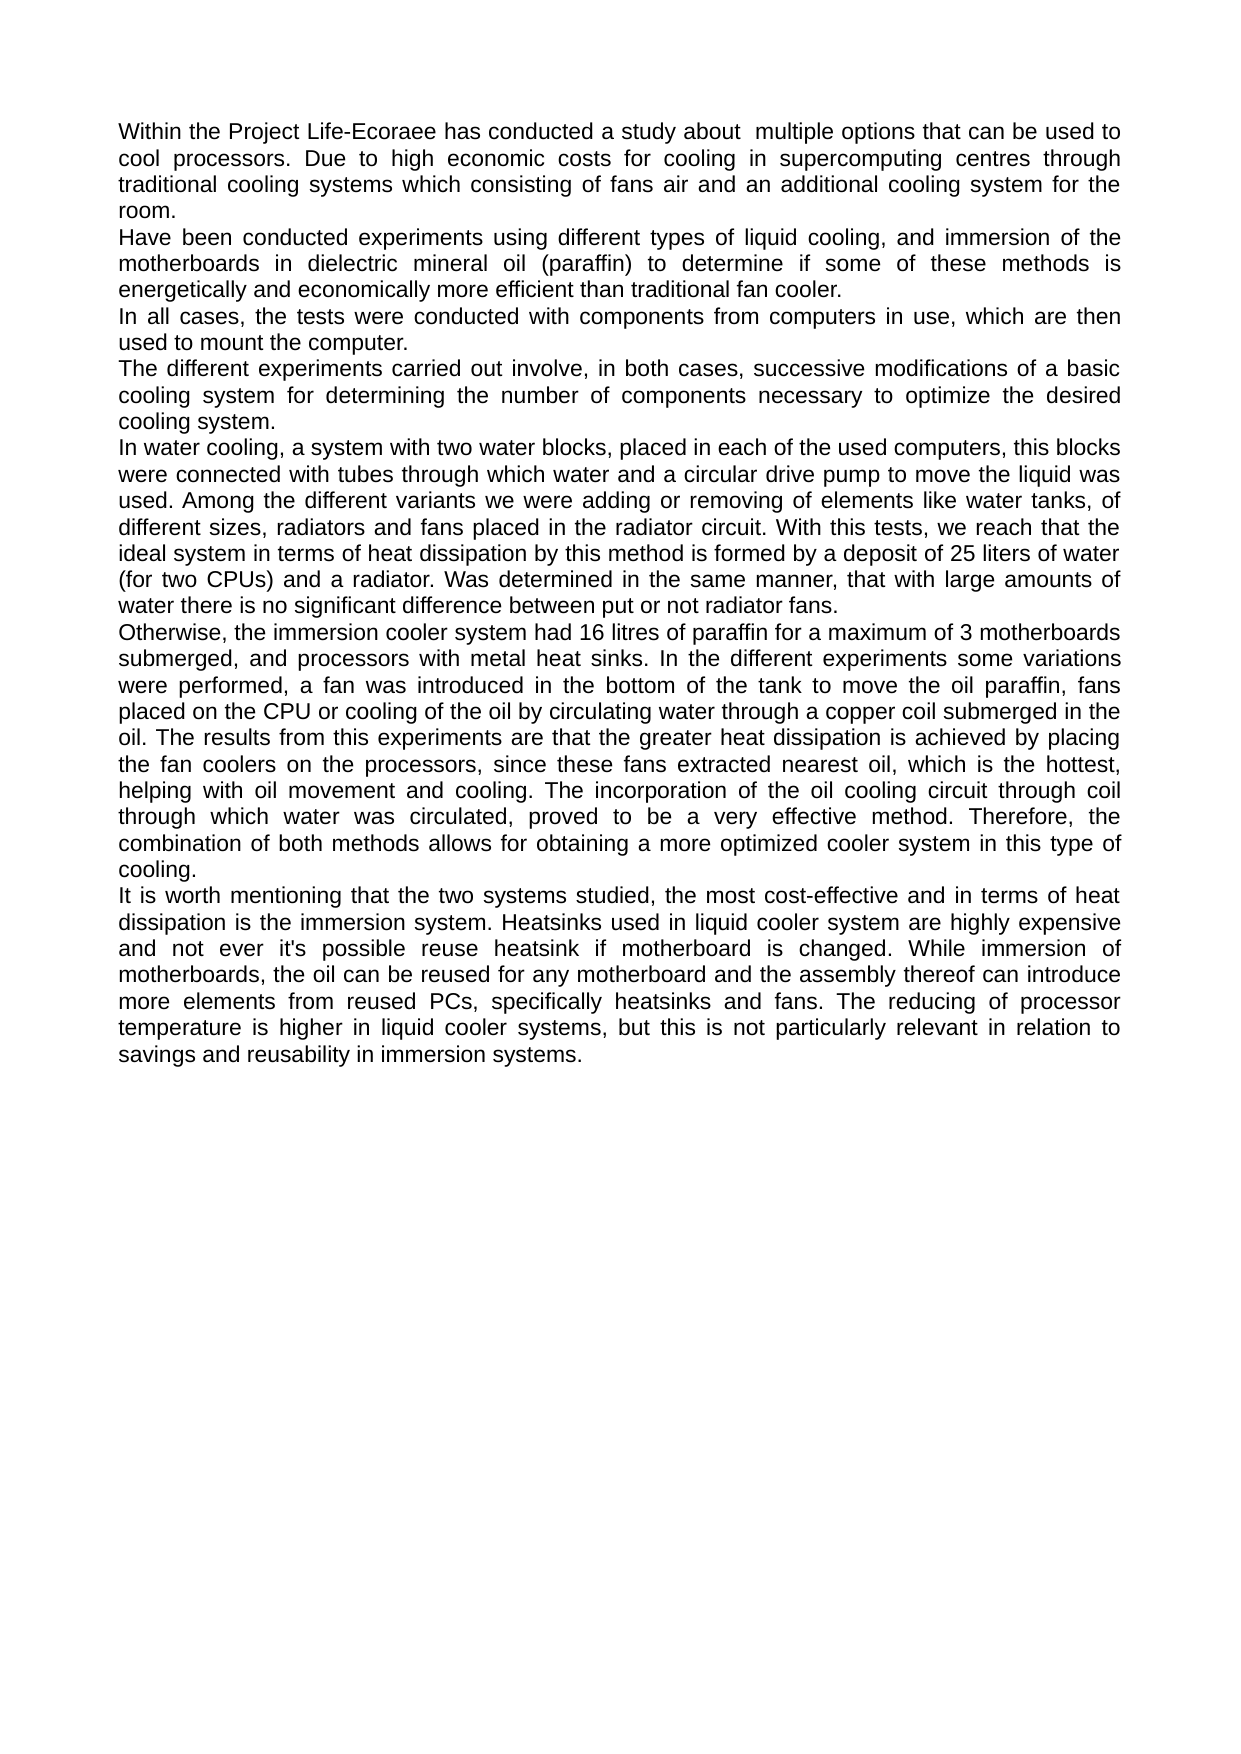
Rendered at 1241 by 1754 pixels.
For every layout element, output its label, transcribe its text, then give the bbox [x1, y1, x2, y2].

text In water cooling, a system with two water blocks, placed in each of the used computers, this blocks were connected with tubes through which water and a circular drive pump to move the liquid was used. Among the different variants we were adding or removing of elements like water tanks, of different sizes, radiators and fans placed in the radiator circuit. With this tests, we reach that the ideal system in terms of heat dissipation by this method is formed by a deposit of 25 liters of water (for two CPUs) and a radiator. Was determined in the same manner, that with large amounts of water there is no significant difference between put or not radiator fans. [118, 434, 1122, 619]
text The different experiments carried out involve, in both cases, successive modifications of a basic cooling system for determining the number of components necessary to optimize the desired cooling system. [118, 355, 1122, 434]
text Otherwise, the immersion cooler system had 16 litres of paraffin for a maximum of 3 motherboards submerged, and processors with metal heat sinks. In the different experiments some variations were performed, a fan was introduced in the bottom of the tank to move the oil paraffin, fans placed on the CPU or cooling of the oil by circulating water through a copper coil submerged in the oil. The results from this experiments are that the greater heat dissipation is achieved by placing the fan coolers on the processors, since these fans extracted nearest oil, which is the hottest, helping with oil movement and cooling. The incorporation of the oil cooling circuit through coil through which water was circulated, proved to be a very effective method. Therefore, the combination of both methods allows for obtaining a more optimized cooler system in this type of cooling. [118, 619, 1122, 882]
text Have been conducted experiments using different types of liquid cooling, and immersion of the motherboards in dielectric mineral oil (paraffin) to determine if some of these methods is energetically and economically more efficient than traditional fan cooler. [118, 223, 1122, 303]
text It is worth mentioning that the two systems studied, the most cost-effective and in terms of heat dissipation is the immersion system. Heatsinks used in liquid cooler system are highly expensive and not ever it's possible reuse heatsink if motherboard is changed. While immersion of motherboards, the oil can be reused for any motherboard and the assembly thereof can introduce more elements from reused PCs, specifically heatsinks and fans. The reducing of processor temperature is higher in liquid cooler systems, but this is not particularly relevant in relation to savings and reusability in immersion systems. [118, 882, 1122, 1067]
text Within the Project Life-Ecoraee has conducted a study about multiple options that can be used to cool processors. Due to high economic costs for cooling in supercomputing centres through traditional cooling systems which consisting of fans air and an additional cooling system for the room. [118, 118, 1122, 223]
text In all cases, the tests were conducted with components from computers in use, which are then used to mount the computer. [118, 303, 1122, 355]
